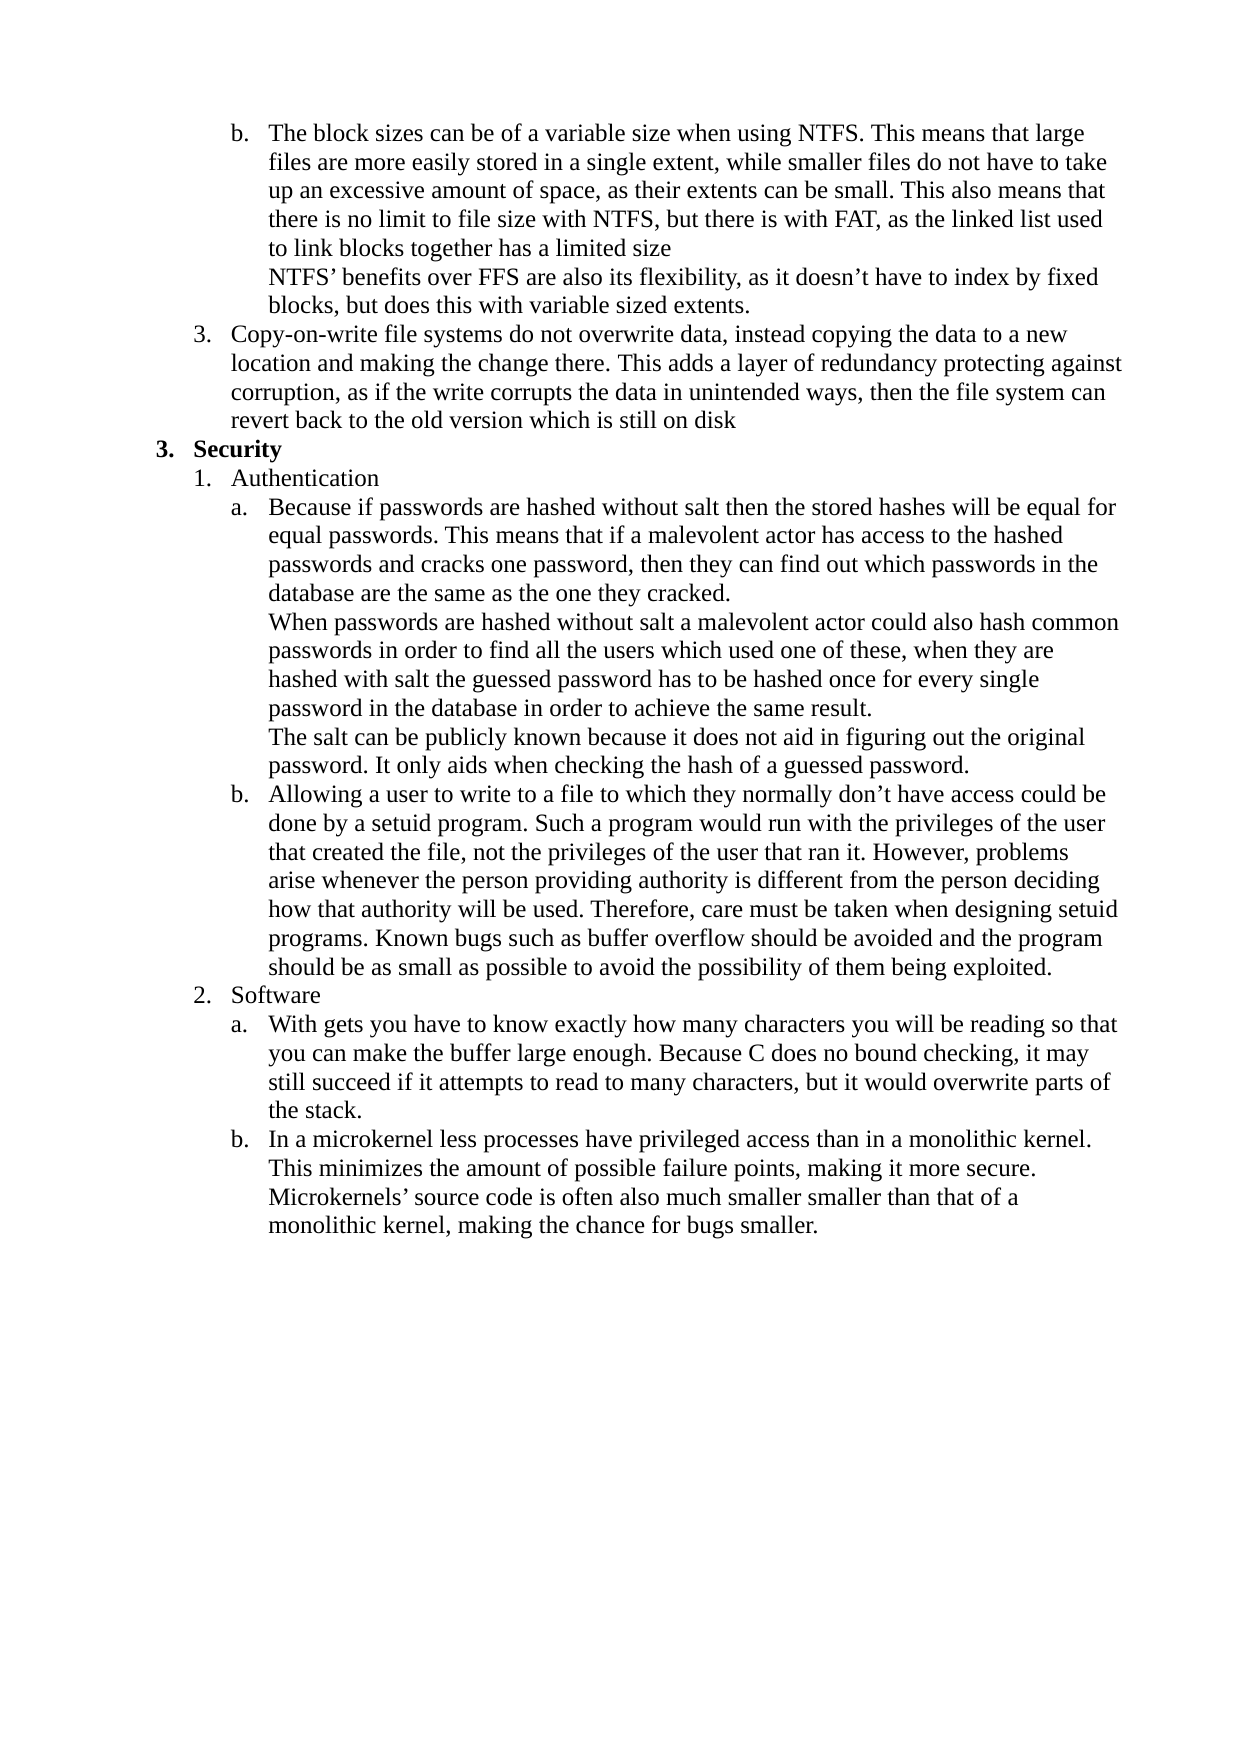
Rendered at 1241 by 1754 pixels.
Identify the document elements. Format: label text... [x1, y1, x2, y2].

list Security [156, 434, 1122, 463]
list Because if passwords are hashed without salt then the stored hashes will be equal for equal passwords. This means that if a malevolent actor has access to the hashed passwords and cracks one password, then they can find out which passwords in the database are the same as the one they cracked. [231, 492, 1122, 607]
list When passwords are hashed without salt a malevolent actor could also hash common passwords in order to find all the users which used one of these, when they are hashed with salt the guessed password has to be hashed once for every single password in the database in order to achieve the same result. [231, 607, 1122, 722]
list With gets you have to know exactly how many characters you will be reading so that you can make the buffer large enough. Because C does no bound checking, it may still succeed if it attempts to read to many characters, but it would overwrite parts of the stack. [231, 1009, 1122, 1124]
list Allowing a user to write to a file to which they normally don’t have access could be done by a setuid program. Such a program would run with the privileges of the user that created the file, not the privileges of the user that ran it. However, problems arise whenever the person providing authority is different from the person deciding how that authority will be used. Therefore, care must be taken when designing setuid programs. Known bugs such as buffer overflow should be avoided and the program should be as small as possible to avoid the possibility of them being exploited. [231, 779, 1122, 981]
list Software [193, 981, 1122, 1009]
list Copy-on-write file systems do not overwrite data, instead copying the data to a new location and making the change there. This adds a layer of redundancy protecting against corruption, as if the write corrupts the data in unintended ways, then the file system can revert back to the old version which is still on disk [193, 319, 1122, 434]
list The block sizes can be of a variable size when using NTFS. This means that large files are more easily stored in a single extent, while smaller files do not have to take up an excessive amount of space, as their extents can be small. This also means that there is no limit to file size with NTFS, but there is with FAT, as the linked list used to link blocks together has a limited size [231, 118, 1122, 262]
list NTFS’ benefits over FFS are also its flexibility, as it doesn’t have to index by fixed blocks, but does this with variable sized extents. [231, 262, 1122, 319]
list Authentication [193, 463, 1122, 492]
list The salt can be publicly known because it does not aid in figuring out the original password. It only aids when checking the hash of a guessed password. [231, 722, 1122, 779]
list In a microkernel less processes have privileged access than in a monolithic kernel. This minimizes the amount of possible failure points, making it more secure. Microkernels’ source code is often also much smaller smaller than that of a monolithic kernel, making the chance for bugs smaller. [231, 1124, 1122, 1239]
